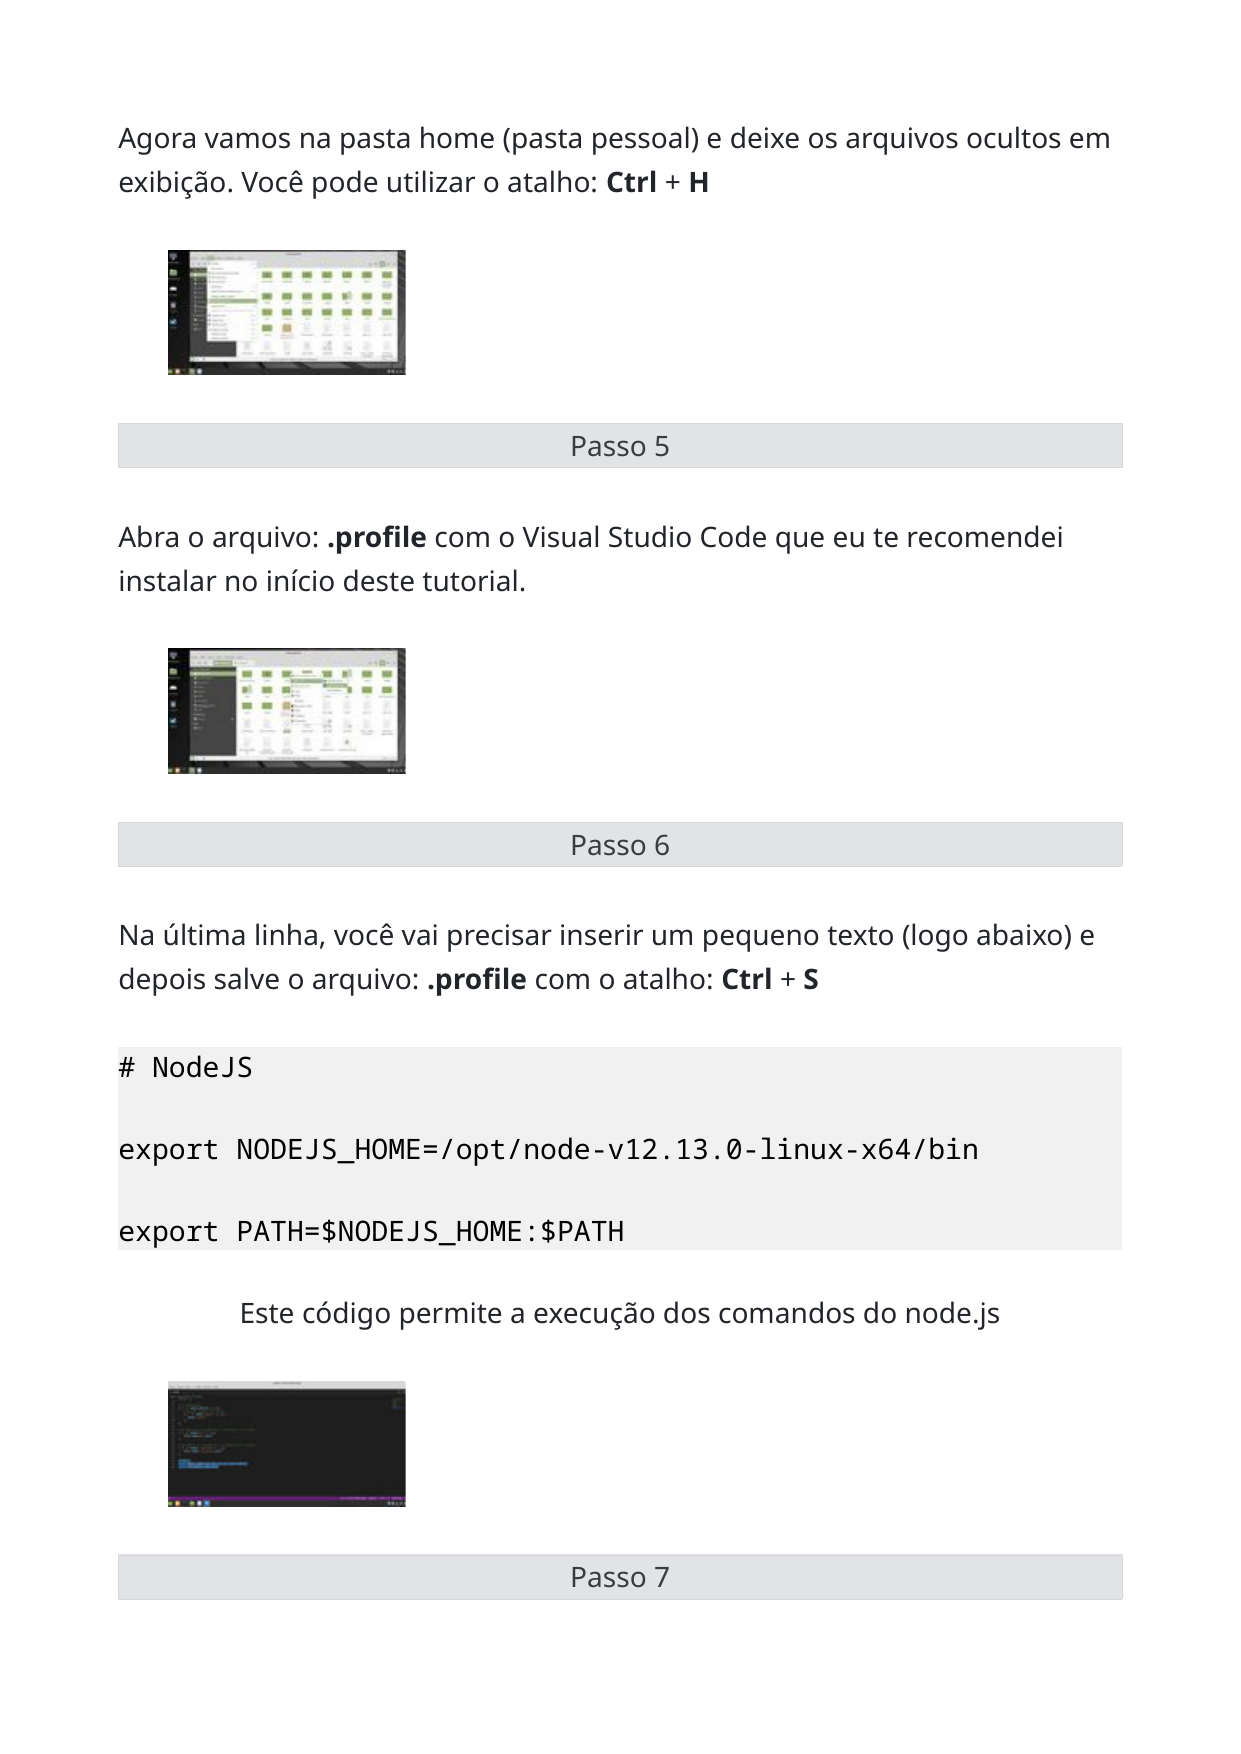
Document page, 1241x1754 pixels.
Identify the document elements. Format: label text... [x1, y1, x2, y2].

text # NodeJS [118, 1047, 1122, 1086]
text Passo 7 [119, 1556, 1122, 1599]
picture [168, 648, 406, 774]
text Este código permite a execução dos comandos do node.js [118, 1294, 1122, 1332]
text Passo 5 [119, 424, 1122, 467]
text Abra o arquivo: .profile com o Visual Studio Code que eu te recomendei instalar no início deste tutorial. [118, 517, 1122, 599]
text Na última linha, você vai precisar inserir um pequeno texto (logo abaixo) e depois salve o arquivo: .profile com o atalho: Ctrl + S [118, 916, 1122, 998]
text Agora vamos na pasta home (pasta pessoal) e deixe os arquivos ocultos em exibição. Você pode utilizar o atalho: Ctrl + H [118, 118, 1122, 201]
picture [168, 250, 406, 375]
text export PATH=$NODEJS_HOME:$PATH [118, 1212, 1122, 1250]
text export NODEJS_HOME=/opt/node-v12.13.0-linux-x64/bin [118, 1129, 1122, 1168]
picture [168, 1381, 406, 1507]
text Passo 6 [119, 823, 1122, 866]
